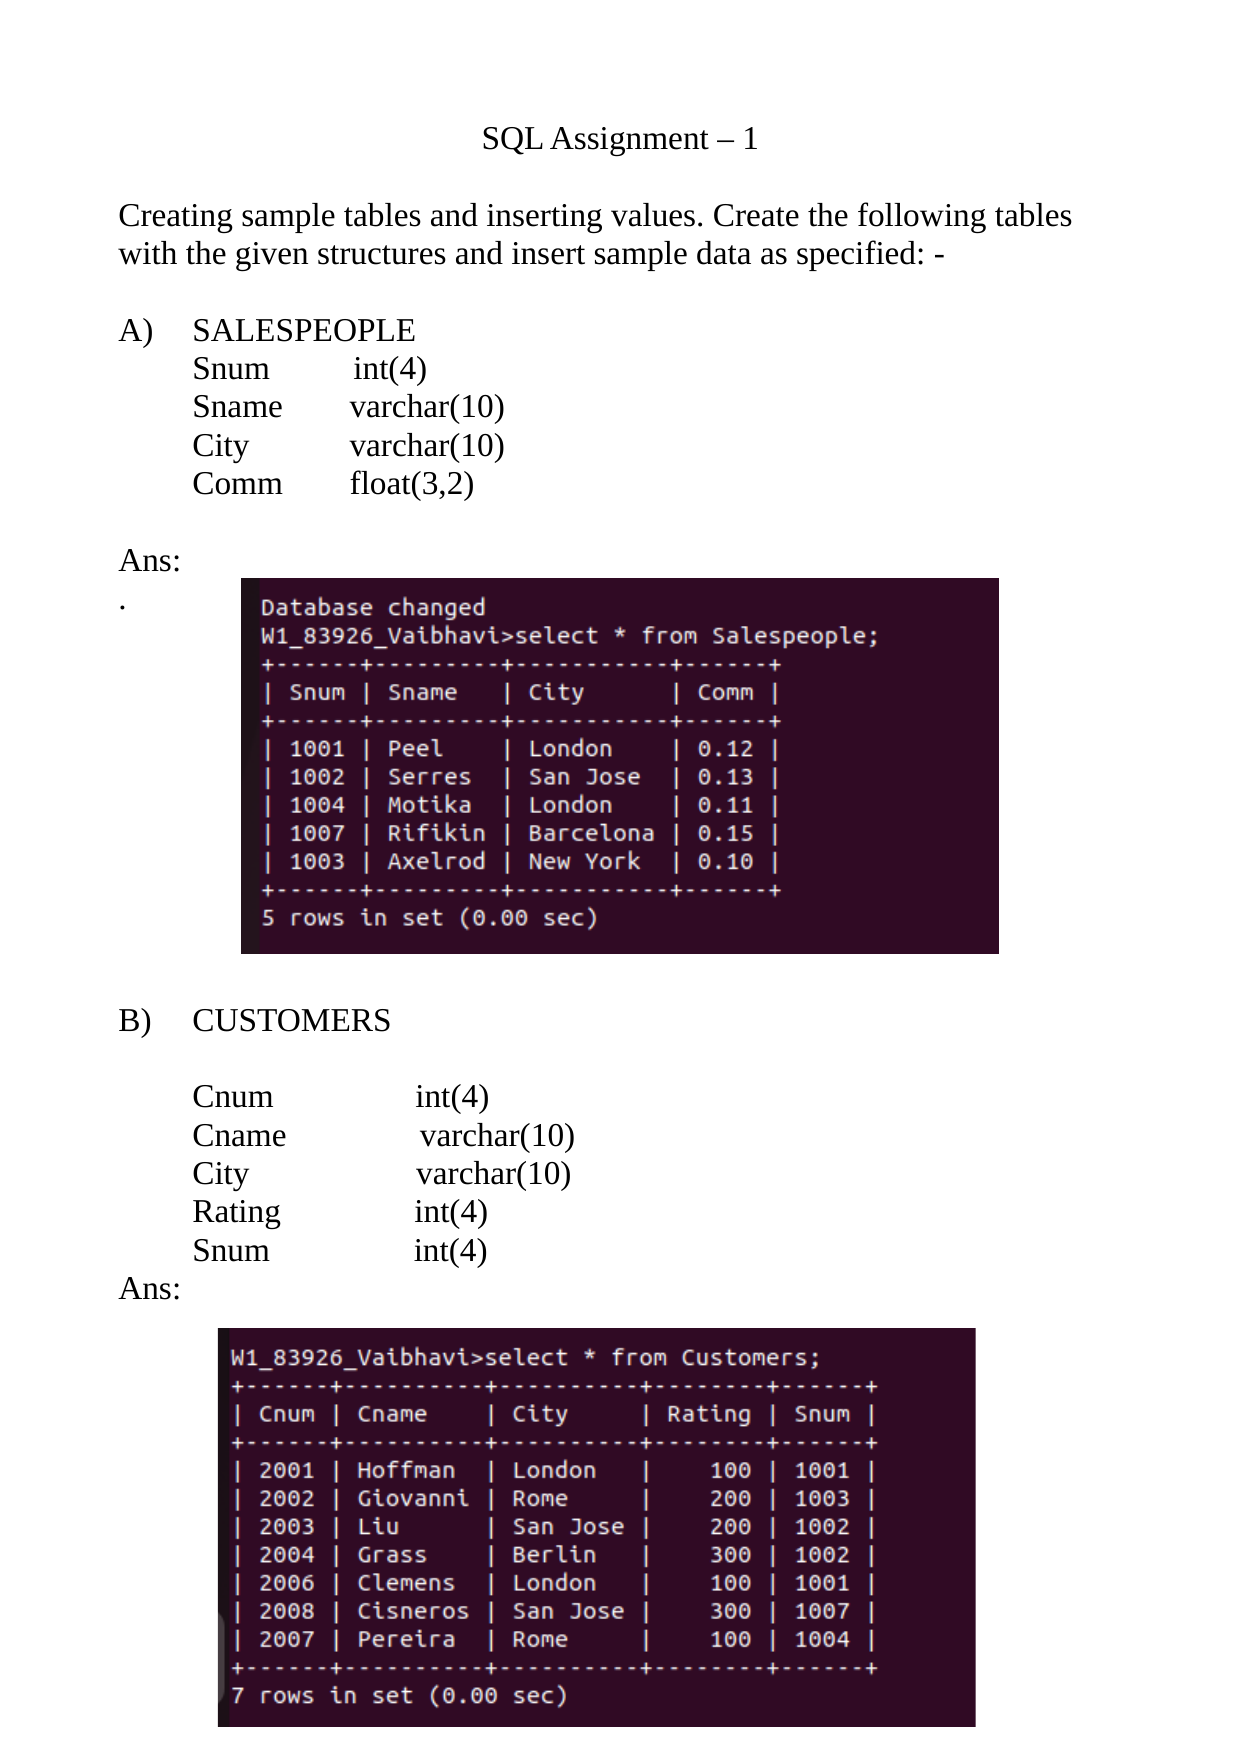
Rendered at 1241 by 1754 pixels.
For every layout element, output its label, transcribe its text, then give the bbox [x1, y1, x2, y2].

text A) SALESPEOPLE [118, 310, 1122, 348]
text [999, 578, 1122, 616]
text Comm float(3,2) [118, 463, 1122, 501]
text Creating sample tables and inserting values. Create the following tables with the given structures and insert sample data as specified: - [118, 195, 1122, 271]
text SQL Assignment – 1 [118, 118, 1122, 156]
text Sname varchar(10) [118, 386, 1122, 425]
text Cname varchar(10) [118, 1115, 1122, 1153]
text Snum int(4) [118, 348, 1122, 386]
text City varchar(10) [118, 425, 1122, 463]
text City varchar(10) [118, 1153, 1122, 1191]
text Rating int(4) [118, 1191, 1122, 1230]
text Cnum int(4) [118, 1076, 1122, 1115]
text Ans: [118, 540, 1122, 578]
text . [118, 578, 241, 616]
text Ans: [118, 1268, 1122, 1306]
picture [217, 1328, 976, 1727]
text B) CUSTOMERS [118, 1000, 1122, 1038]
picture [241, 578, 999, 954]
text Snum int(4) [118, 1230, 1122, 1268]
